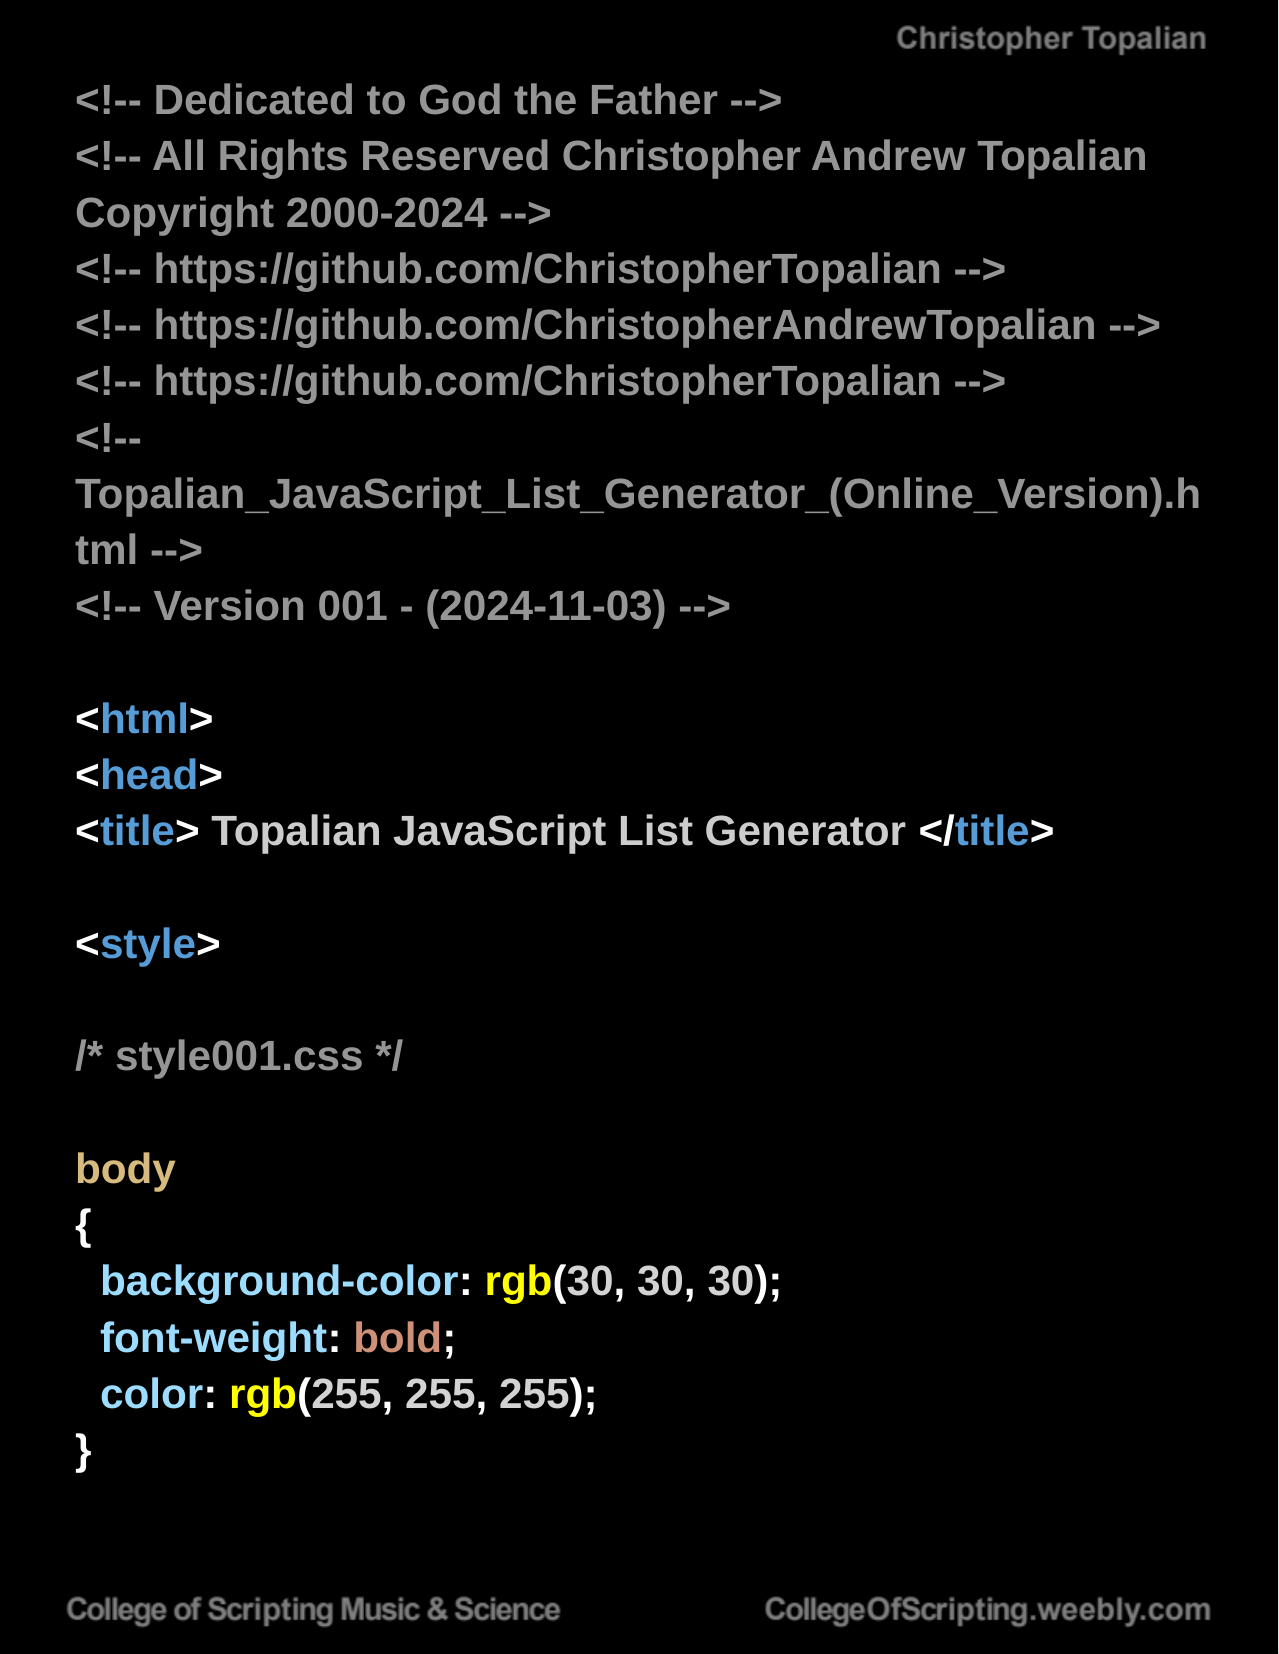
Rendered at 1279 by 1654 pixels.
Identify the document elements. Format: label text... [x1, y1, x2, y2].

text color: rgb(255, 255, 255); [75, 1361, 1203, 1417]
text { [75, 1192, 1203, 1248]
text <style> [75, 911, 1203, 967]
text <!-- Version 001 - (2024-11-03) --> [75, 573, 1203, 630]
text <!-- https://github.com/ChristopherTopalian --> [75, 348, 1203, 405]
text font-weight: bold; [75, 1305, 1203, 1361]
text <!-- All Rights Reserved Christopher Andrew Topalian Copyright 2000-2024 --> [75, 123, 1203, 236]
text <html> [75, 686, 1203, 742]
text <!-- Dedicated to God the Father --> [75, 75, 1203, 123]
text background-color: rgb(30, 30, 30); [75, 1248, 1203, 1305]
text <head> [75, 742, 1203, 798]
text <!-- Topalian_JavaScript_List_Generator_(Online_Version).html --> [75, 405, 1203, 573]
text } [75, 1417, 1203, 1473]
text body [75, 1136, 1203, 1192]
text <title> Topalian JavaScript List Generator </title> [75, 798, 1203, 855]
text /* style001.css */ [75, 1023, 1203, 1080]
text <!-- https://github.com/ChristopherAndrewTopalian --> [75, 292, 1203, 348]
text <!-- https://github.com/ChristopherTopalian --> [75, 236, 1203, 292]
